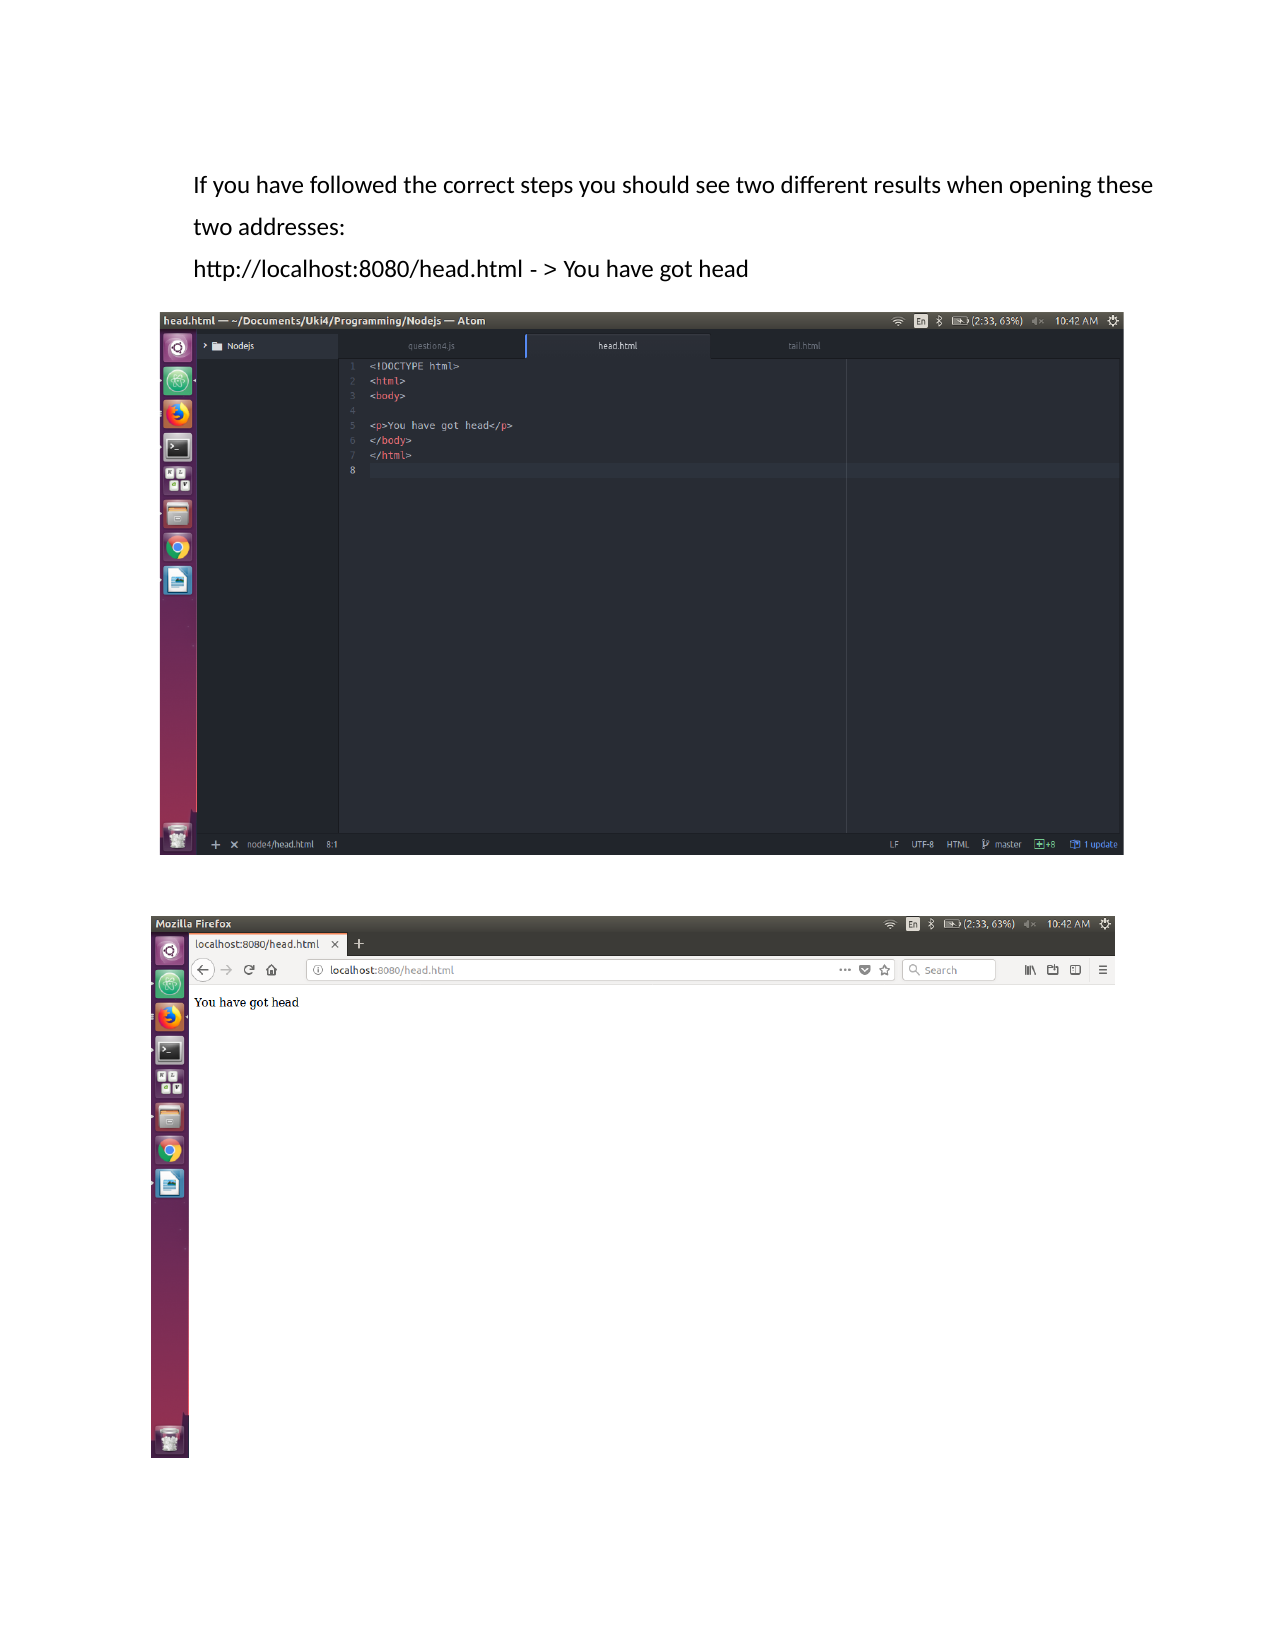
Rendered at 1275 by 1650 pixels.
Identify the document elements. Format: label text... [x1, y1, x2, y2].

picture [159, 312, 1124, 855]
picture [151, 916, 1115, 1458]
text http://localhost:8080/head.html - > You have got head [193, 253, 1157, 284]
text If you have followed the correct steps you should see two different results when opening these two addresses: [193, 169, 1157, 242]
